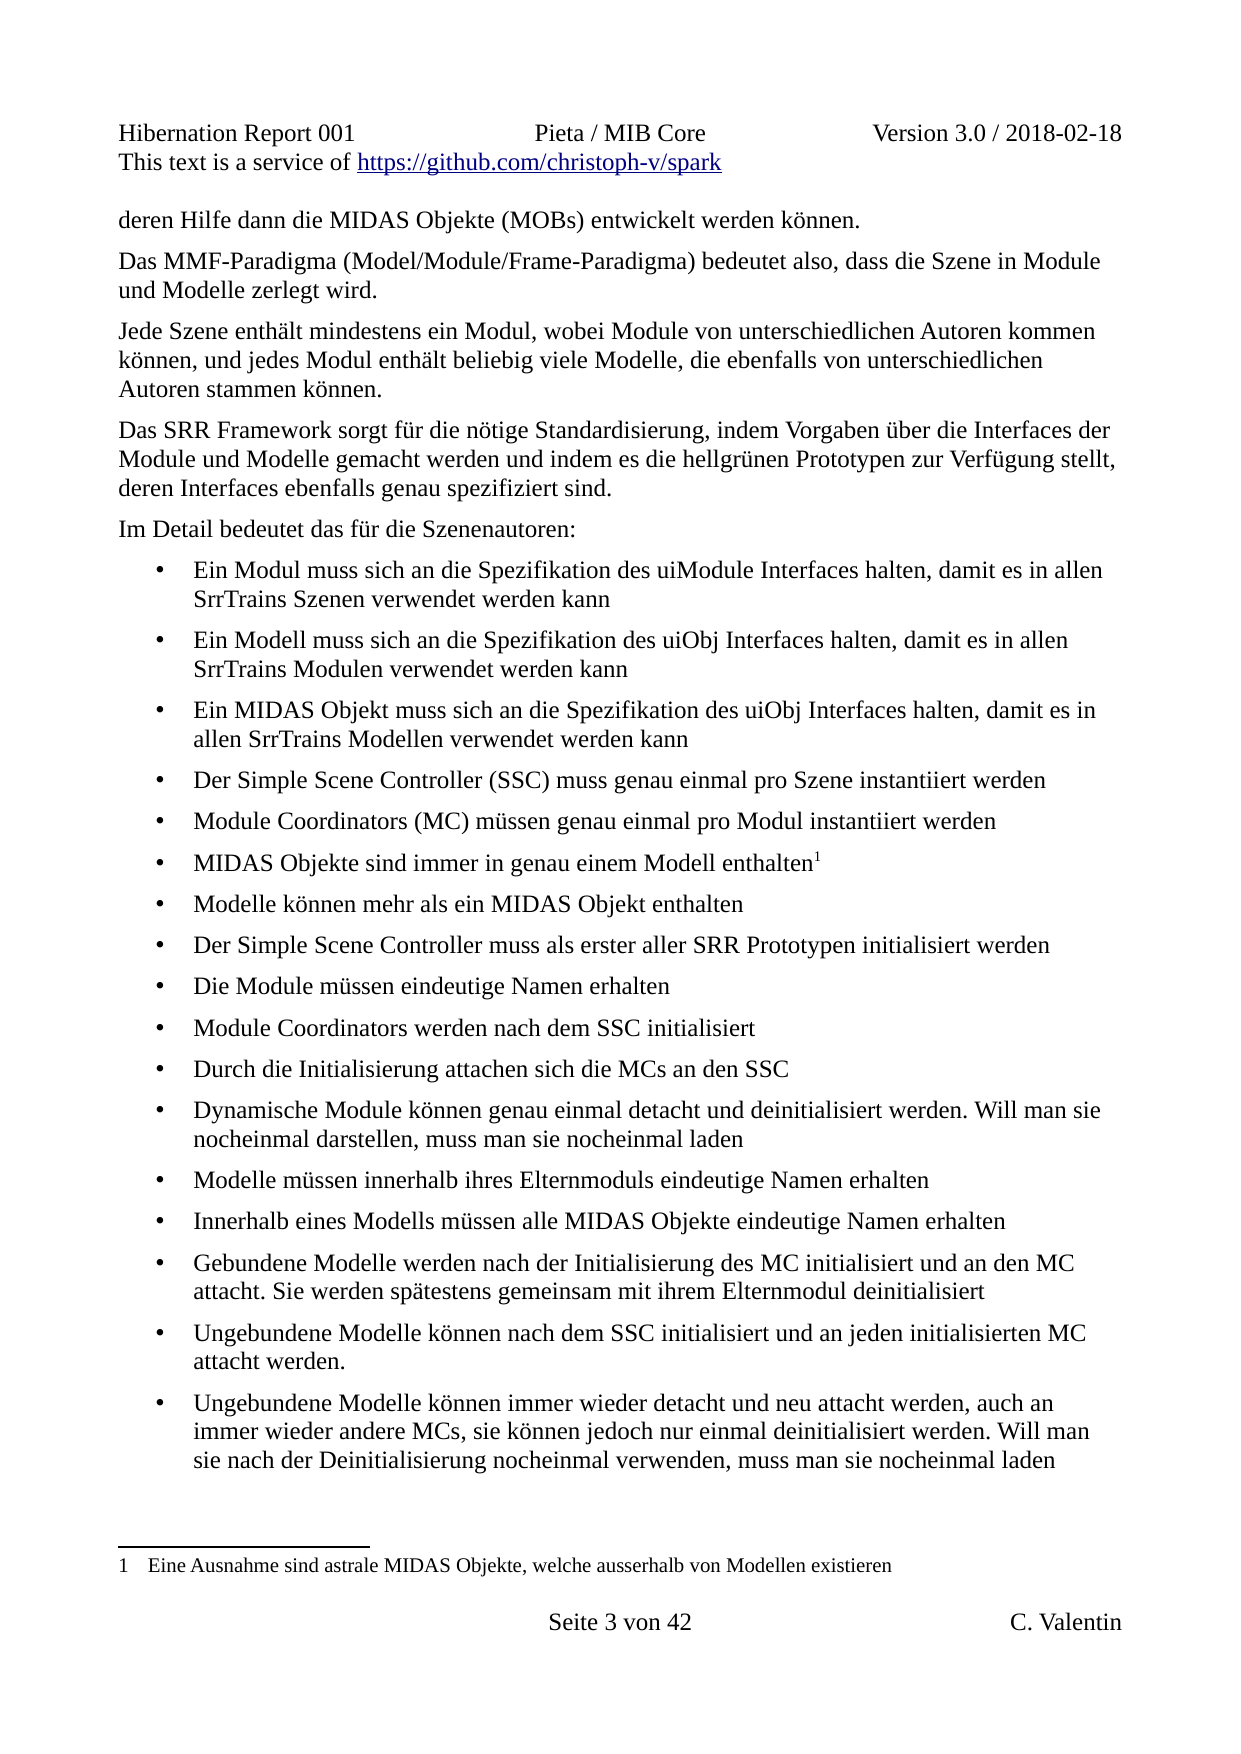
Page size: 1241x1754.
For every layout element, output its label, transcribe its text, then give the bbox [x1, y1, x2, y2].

text Im Detail bedeutet das für die Szenenautoren: [118, 514, 1122, 543]
list Durch die Initialisierung attachen sich die MCs an den SSC [156, 1054, 1122, 1083]
list Innerhalb eines Modells müssen alle MIDAS Objekte eindeutige Namen erhalten [156, 1206, 1122, 1235]
list Module Coordinators werden nach dem SSC initialisiert [156, 1013, 1122, 1041]
text Jede Szene enthält mindestens ein Modul, wobei Module von unterschiedlichen Autoren kommen können, und jedes Modul enthält beliebig viele Modelle, die ebenfalls von unterschiedlichen Autoren stammen können. [118, 316, 1122, 403]
list Dynamische Module können genau einmal detacht und deinitialisiert werden. Will man sie nocheinmal darstellen, muss man sie nocheinmal laden [156, 1095, 1122, 1153]
list Ein Modul muss sich an die Spezifikation des uiModule Interfaces halten, damit es in allen SrrTrains Szenen verwendet werden kann [156, 555, 1122, 613]
text Das SRR Framework sorgt für die nötige Standardisierung, indem Vorgaben über die Interfaces der Module und Modelle gemacht werden und indem es die hellgrünen Prototypen zur Verfügung stellt, deren Interfaces ebenfalls genau spezifiziert sind. [118, 415, 1122, 501]
list Ein Modell muss sich an die Spezifikation des uiObj Interfaces halten, damit es in allen SrrTrains Modulen verwendet werden kann [156, 625, 1122, 683]
list MIDAS Objekte sind immer in genau einem Modell enthalten [156, 848, 1122, 876]
list Modelle müssen innerhalb ihres Elternmoduls eindeutige Namen erhalten [156, 1165, 1122, 1194]
list Der Simple Scene Controller (SSC) muss genau einmal pro Szene instantiiert werden [156, 765, 1122, 794]
list Ein MIDAS Objekt muss sich an die Spezifikation des uiObj Interfaces halten, damit es in allen SrrTrains Modellen verwendet werden kann [156, 695, 1122, 753]
list Ungebundene Modelle können immer wieder detacht und neu attacht werden, auch an immer wieder andere MCs, sie können jedoch nur einmal deinitialisiert werden. Will man sie nach der Deinitialisierung nocheinmal verwenden, muss man sie nocheinmal laden [156, 1388, 1122, 1474]
text deren Hilfe dann die MIDAS Objekte (MOBs) entwickelt werden können. [118, 205, 1122, 234]
list Der Simple Scene Controller muss als erster aller SRR Prototypen initialisiert werden [156, 930, 1122, 959]
list Gebundene Modelle werden nach der Initialisierung des MC initialisiert und an den MC attacht. Sie werden spätestens gemeinsam mit ihrem Elternmodul deinitialisiert [156, 1248, 1122, 1305]
list Die Module müssen eindeutige Namen erhalten [156, 971, 1122, 1000]
text Das MMF-Paradigma (Model/Module/Frame-Paradigma) bedeutet also, dass die Szene in Module und Modelle zerlegt wird. [118, 246, 1122, 304]
list Module Coordinators (MC) müssen genau einmal pro Modul instantiiert werden [156, 806, 1122, 835]
list Ungebundene Modelle können nach dem SSC initialisiert und an jeden initialisierten MC attacht werden. [156, 1318, 1122, 1375]
list Modelle können mehr als ein MIDAS Objekt enthalten [156, 889, 1122, 918]
list Eine Ausnahme sind astrale MIDAS Objekte, welche ausserhalb von Modellen existieren [118, 1553, 1122, 1577]
